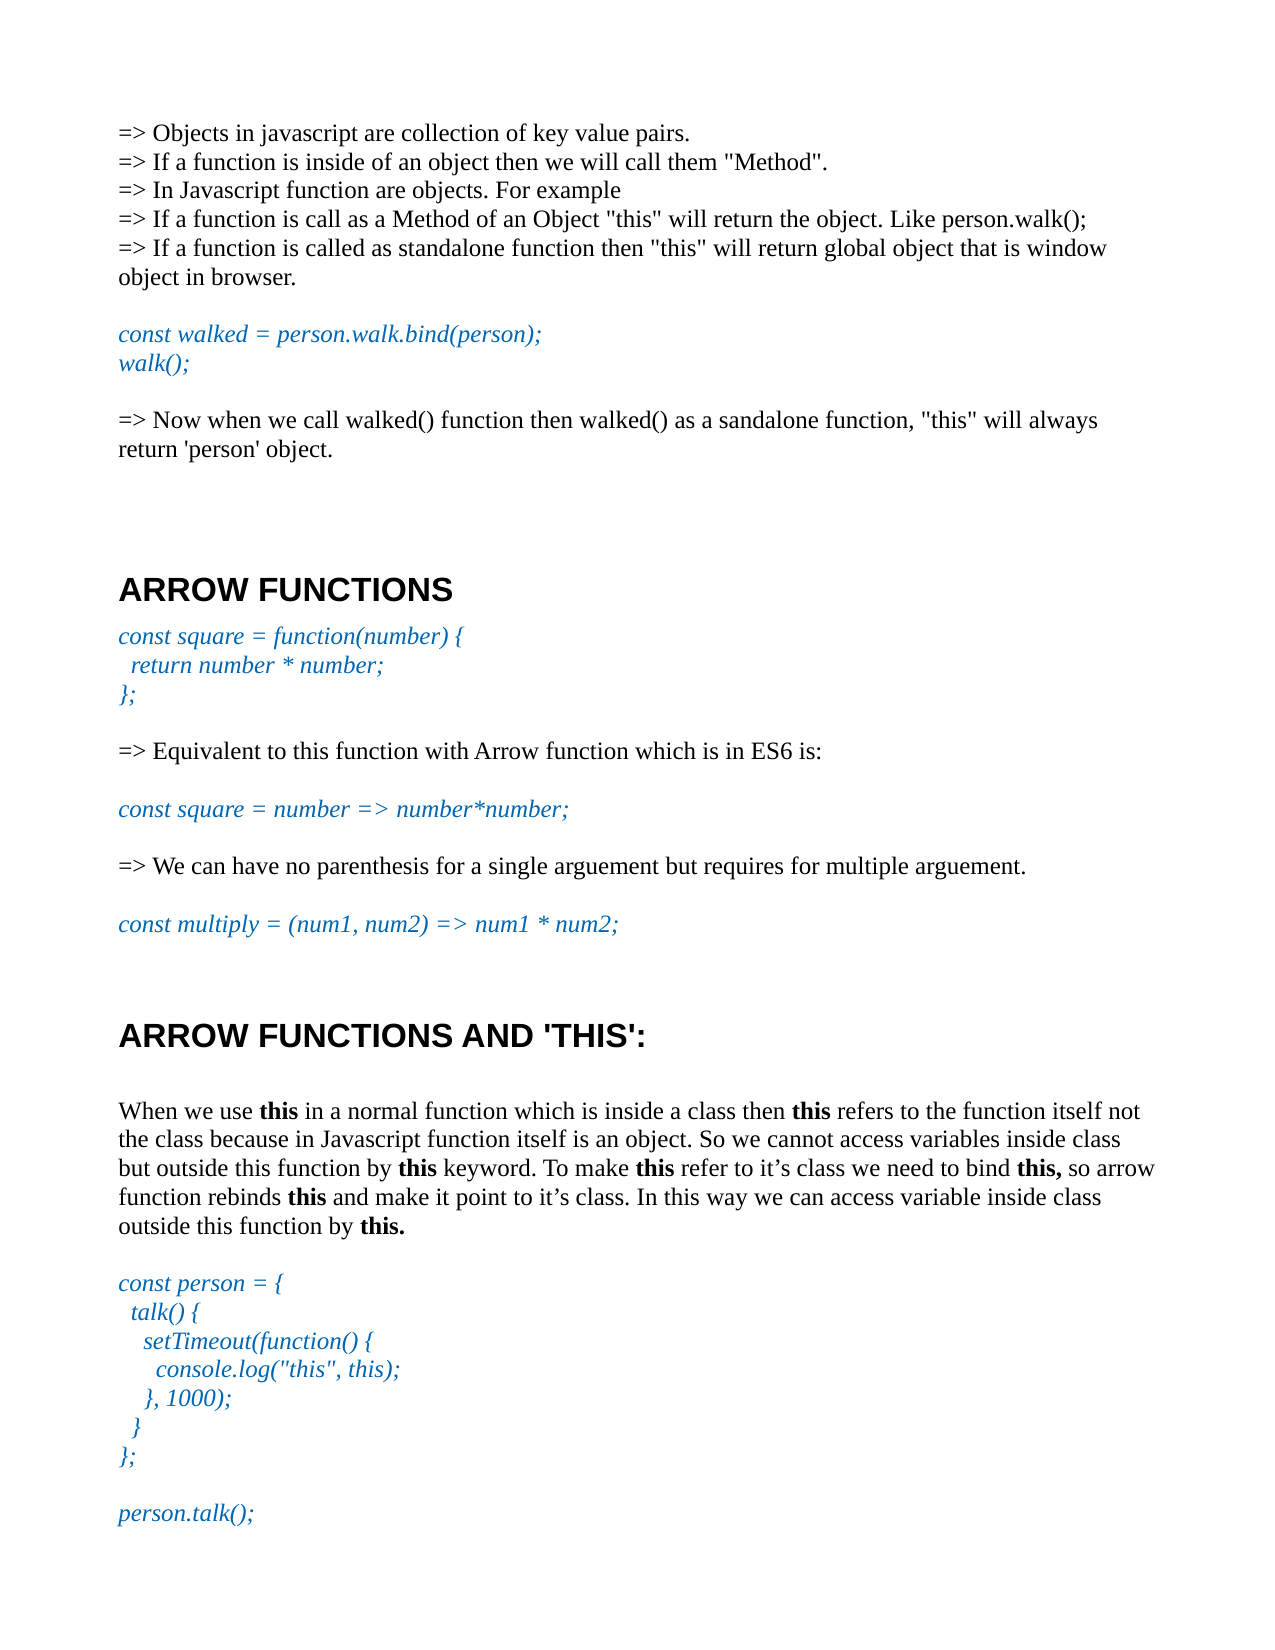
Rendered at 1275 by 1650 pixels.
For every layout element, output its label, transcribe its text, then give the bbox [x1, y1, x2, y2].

text When we use this in a normal function which is inside a class then this refers to the function itself not the class because in Javascript function itself is an object. So we cannot access variables inside class but outside this function by this keyword. To make this refer to it’s class we need to bind this, so arrow function rebinds this and make it point to it’s class. In this way we can access variable inside class outside this function by this. [118, 1096, 1157, 1239]
text talk() { [118, 1297, 1157, 1326]
text const square = number => number*number; [118, 794, 1157, 823]
text person.talk(); [118, 1498, 1157, 1527]
text => Now when we call walked() function then walked() as a sandalone function, "this" will always return 'person' object. [118, 406, 1157, 463]
text => Equivalent to this function with Arrow function which is in ES6 is: [118, 736, 1157, 765]
text => If a function is called as standalone function then "this" will return global object that is window object in browser. [118, 233, 1157, 291]
text }; [118, 679, 1157, 708]
text return number * number; [118, 650, 1157, 679]
subtitle ARROW FUNCTIONS AND 'THIS': [118, 1016, 1157, 1054]
text } [118, 1412, 1157, 1441]
text const person = { [118, 1268, 1157, 1297]
text => We can have no parenthesis for a single arguement but requires for multiple arguement. [118, 851, 1157, 880]
text setTimeout(function() { [118, 1326, 1157, 1354]
text const square = function(number) { [118, 621, 1157, 650]
text => If a function is call as a Method of an Object "this" will return the object. Like person.walk(); [118, 204, 1157, 233]
subtitle ARROW FUNCTIONS [118, 570, 1157, 609]
text const walked = person.walk.bind(person); [118, 319, 1157, 348]
text => In Javascript function are objects. For example [118, 176, 1157, 204]
text }, 1000); [118, 1383, 1157, 1412]
text const multiply = (num1, num2) => num1 * num2; [118, 909, 1157, 938]
text console.log("this", this); [118, 1354, 1157, 1383]
text walk(); [118, 348, 1157, 377]
text }; [118, 1441, 1157, 1469]
text => Objects in javascript are collection of key value pairs. [118, 118, 1157, 147]
text => If a function is inside of an object then we will call them "Method". [118, 147, 1157, 176]
